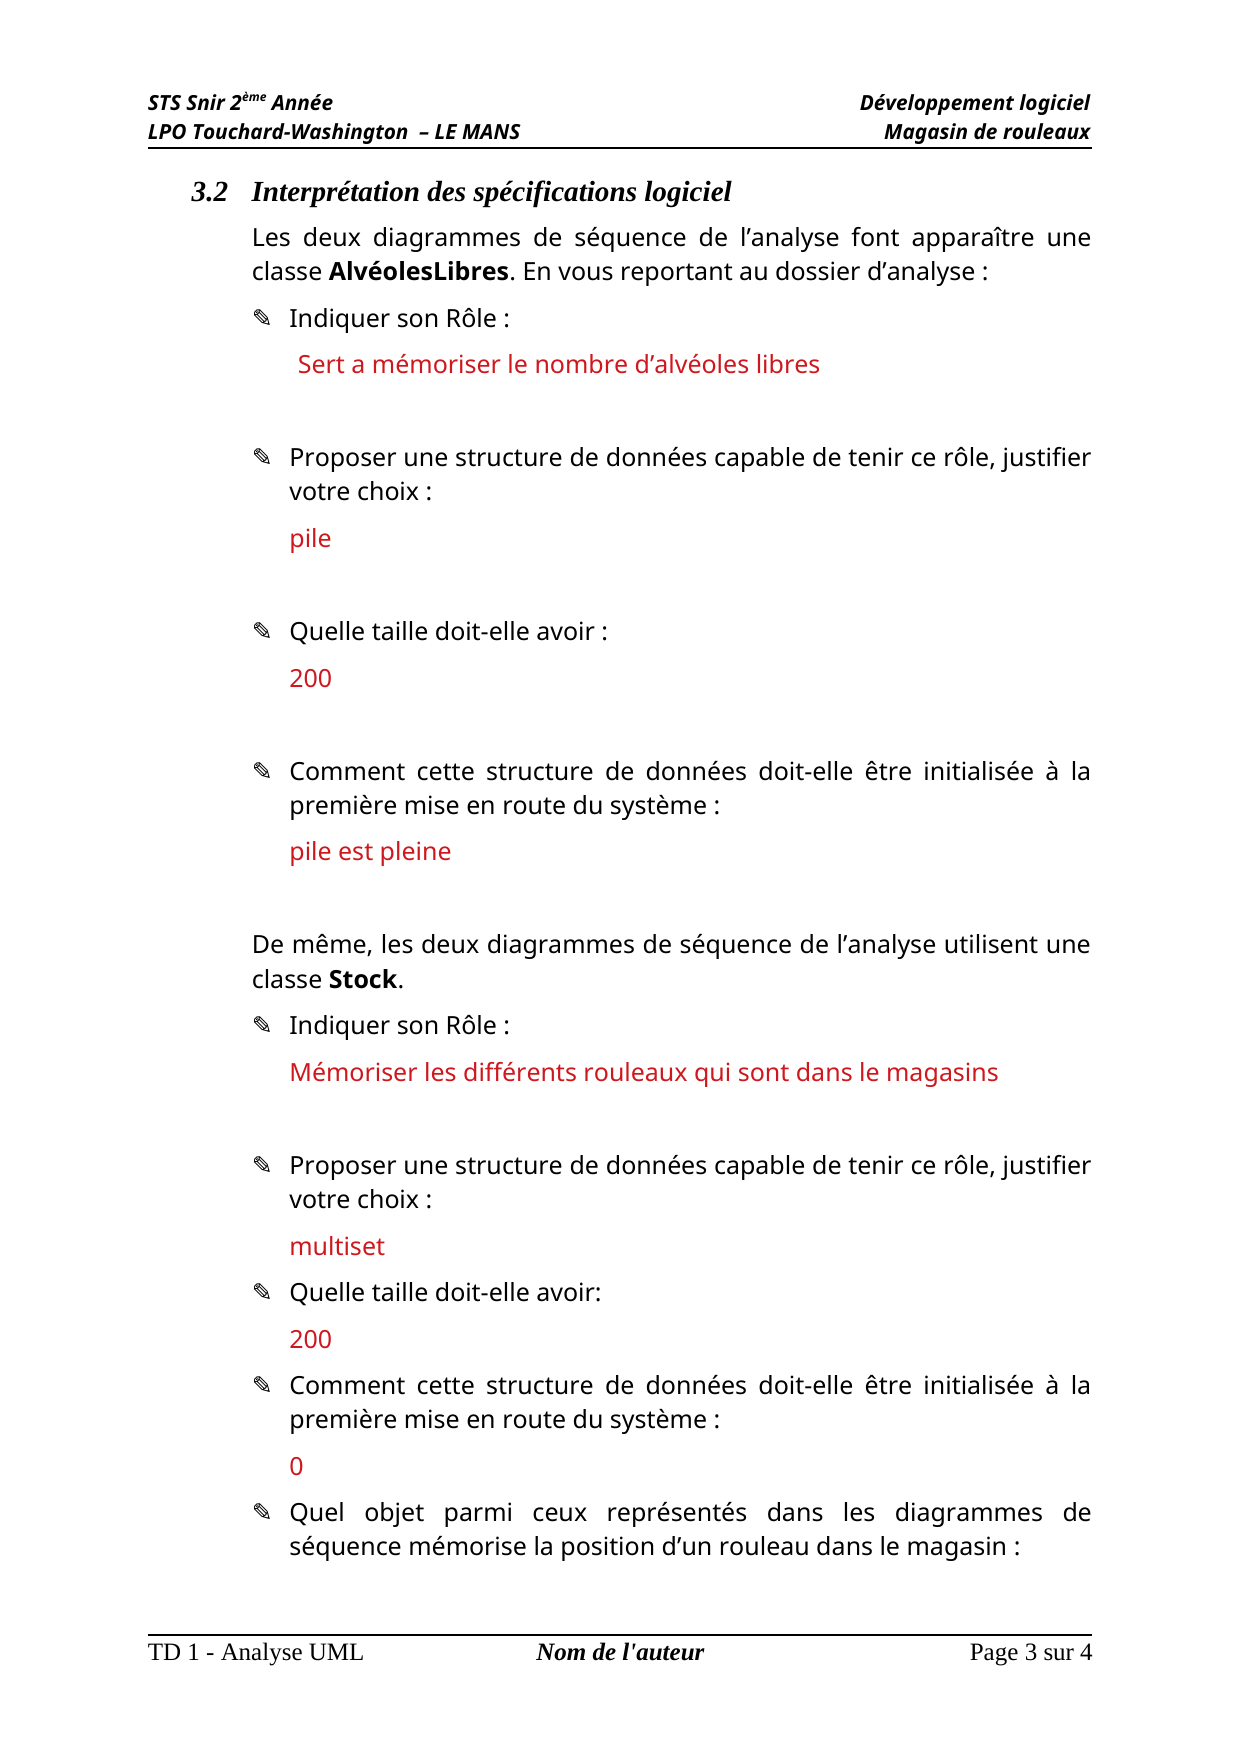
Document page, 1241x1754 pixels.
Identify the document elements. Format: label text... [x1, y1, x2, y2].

list 200 [252, 660, 1092, 694]
text De même, les deux diagrammes de séquence de l’analyse utilisent une classe Stock. [252, 927, 1092, 995]
list pile [252, 521, 1092, 555]
text Les deux diagrammes de séquence de l’analyse font apparaître une classe AlvéolesLibres. En vous reportant au dossier d’analyse : [252, 220, 1092, 288]
list Indiquer son Rôle : [252, 300, 1092, 334]
text Sert a mémoriser le nombre d’alvéoles libres [298, 347, 1092, 381]
list Indiquer son Rôle : [252, 1008, 1092, 1042]
list Quelle taille doit-elle avoir : [252, 614, 1092, 648]
list 0 [252, 1448, 1092, 1482]
list Comment cette structure de données doit-elle être initialisée à la première mise en route du système : [252, 753, 1092, 822]
list Quel objet parmi ceux représentés dans les diagrammes de séquence mémorise la position d’un rouleau dans le magasin : [252, 1495, 1092, 1563]
list Proposer une structure de données capable de tenir ce rôle, justifier votre choix : [252, 1147, 1092, 1216]
list Quelle taille doit-elle avoir: [252, 1275, 1092, 1309]
list 200 [252, 1321, 1092, 1355]
list multiset [252, 1228, 1092, 1262]
list Mémoriser les différents rouleaux qui sont dans le magasins [252, 1054, 1092, 1088]
list pile est pleine [252, 834, 1092, 868]
subtitle Interprétation des spécifications logiciel [191, 175, 1092, 207]
list Proposer une structure de données capable de tenir ce rôle, justifier votre choix : [252, 440, 1092, 508]
list Comment cette structure de données doit-elle être initialisée à la première mise en route du système : [252, 1368, 1092, 1436]
